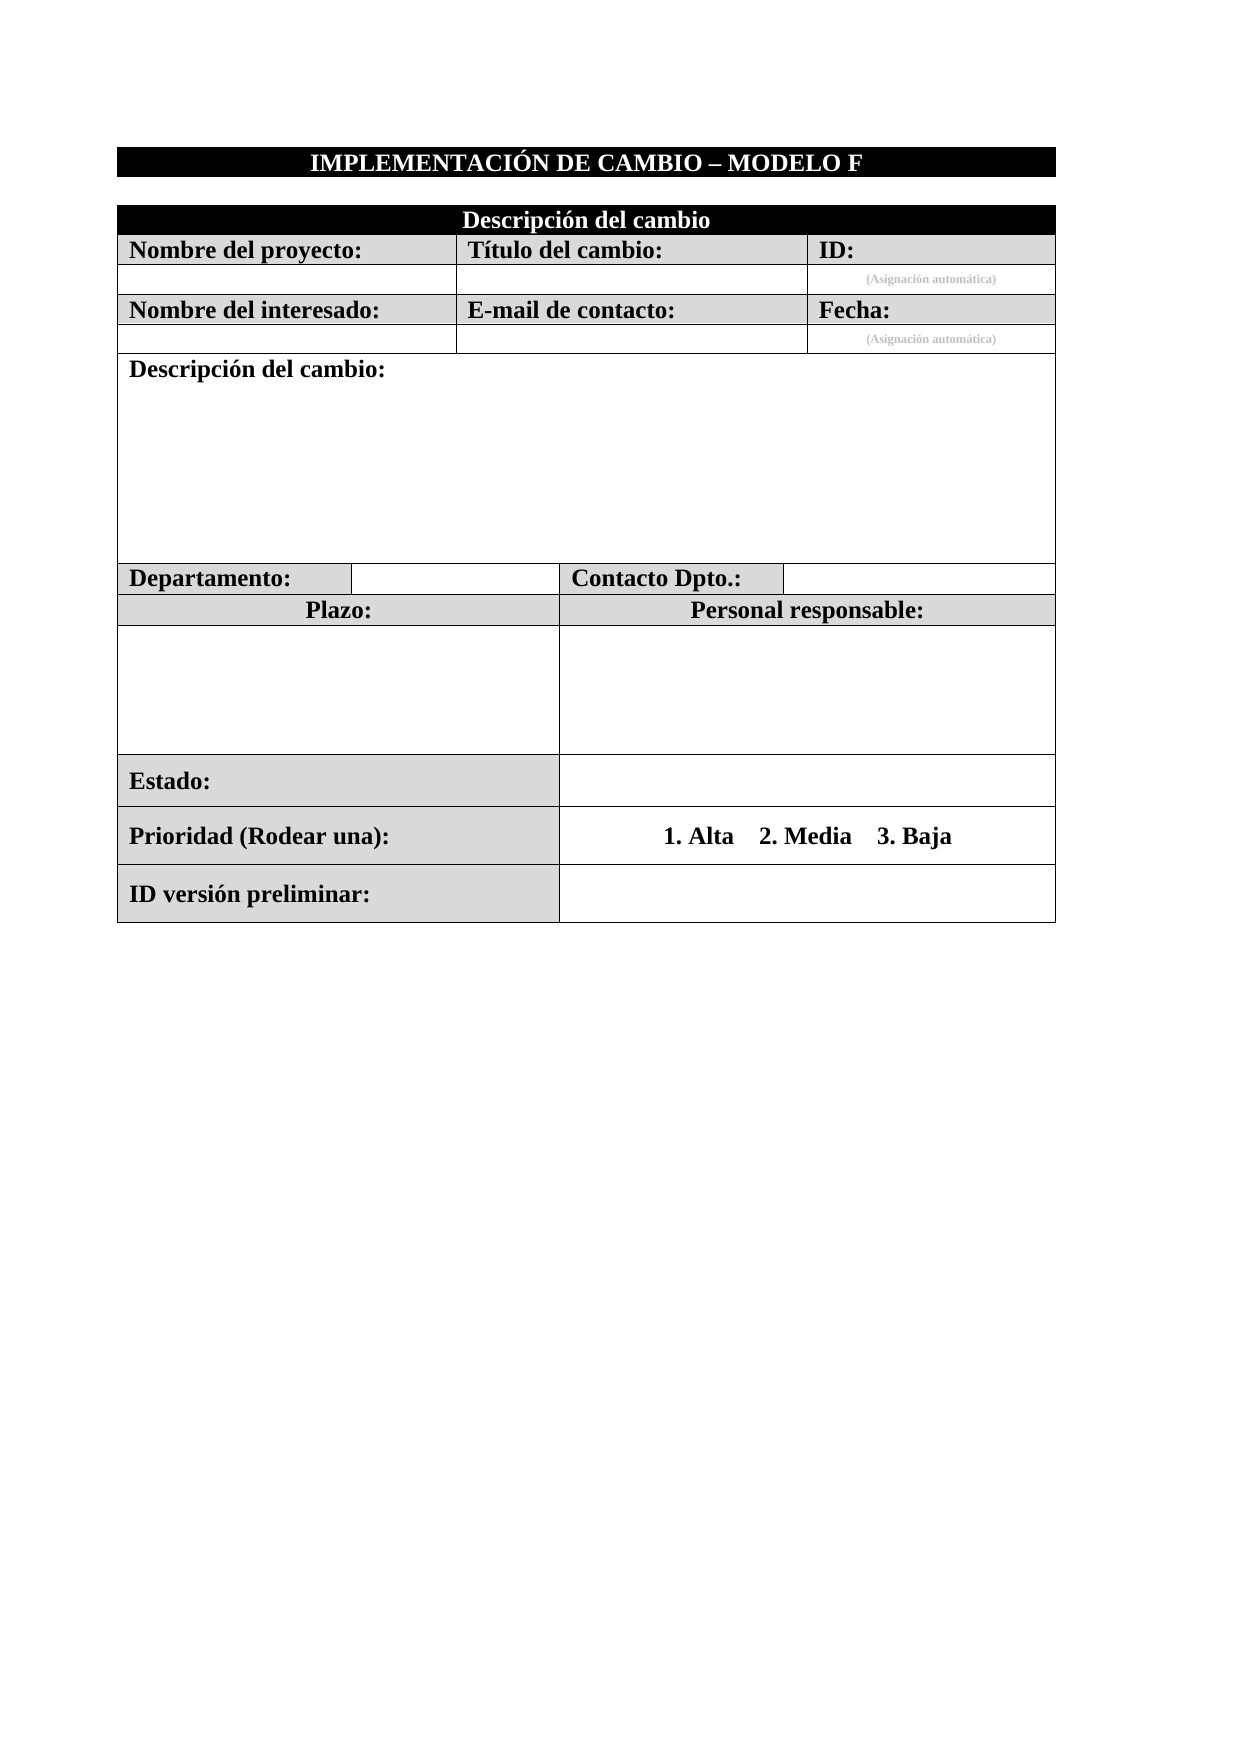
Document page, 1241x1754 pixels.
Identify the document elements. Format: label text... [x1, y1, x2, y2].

table_cell [118, 265, 456, 294]
table_cell Estado: [118, 755, 559, 806]
table_cell Contacto Dpto.: [560, 564, 783, 594]
table_cell (Asignación automática) [808, 325, 1055, 353]
table_cell [118, 177, 1055, 205]
table_cell [457, 265, 807, 294]
table_cell [457, 325, 807, 353]
table_cell [784, 564, 1055, 594]
table_cell [560, 626, 1055, 753]
table_cell Título del cambio: [457, 235, 807, 264]
table_cell Descripción del cambio: [118, 354, 1055, 562]
table_cell Personal responsable: [560, 595, 1055, 625]
table_cell Plazo: [118, 595, 559, 625]
table_cell Fecha: [808, 295, 1055, 323]
table_cell Nombre del interesado: [118, 295, 456, 323]
table_cell Nombre del proyecto: [118, 235, 456, 264]
table_header IMPLEMENTACIÓN DE CAMBIO – MODELO F [118, 148, 1055, 177]
table_cell Prioridad (Rodear una): [118, 807, 559, 864]
table_cell [560, 755, 1055, 806]
table_cell [352, 564, 559, 594]
table_cell [118, 626, 559, 753]
table_cell ID versión preliminar: [118, 865, 559, 922]
table_cell [560, 865, 1055, 922]
table_cell E-mail de contacto: [457, 295, 807, 323]
table_cell Departamento: [118, 564, 351, 594]
table_cell (Asignación automática) [808, 265, 1055, 294]
table_cell Descripción del cambio [118, 205, 1055, 234]
table_cell ID: [808, 235, 1055, 264]
table_cell [118, 325, 456, 353]
table_cell 1. Alta 2. Media 3. Baja [560, 807, 1055, 864]
